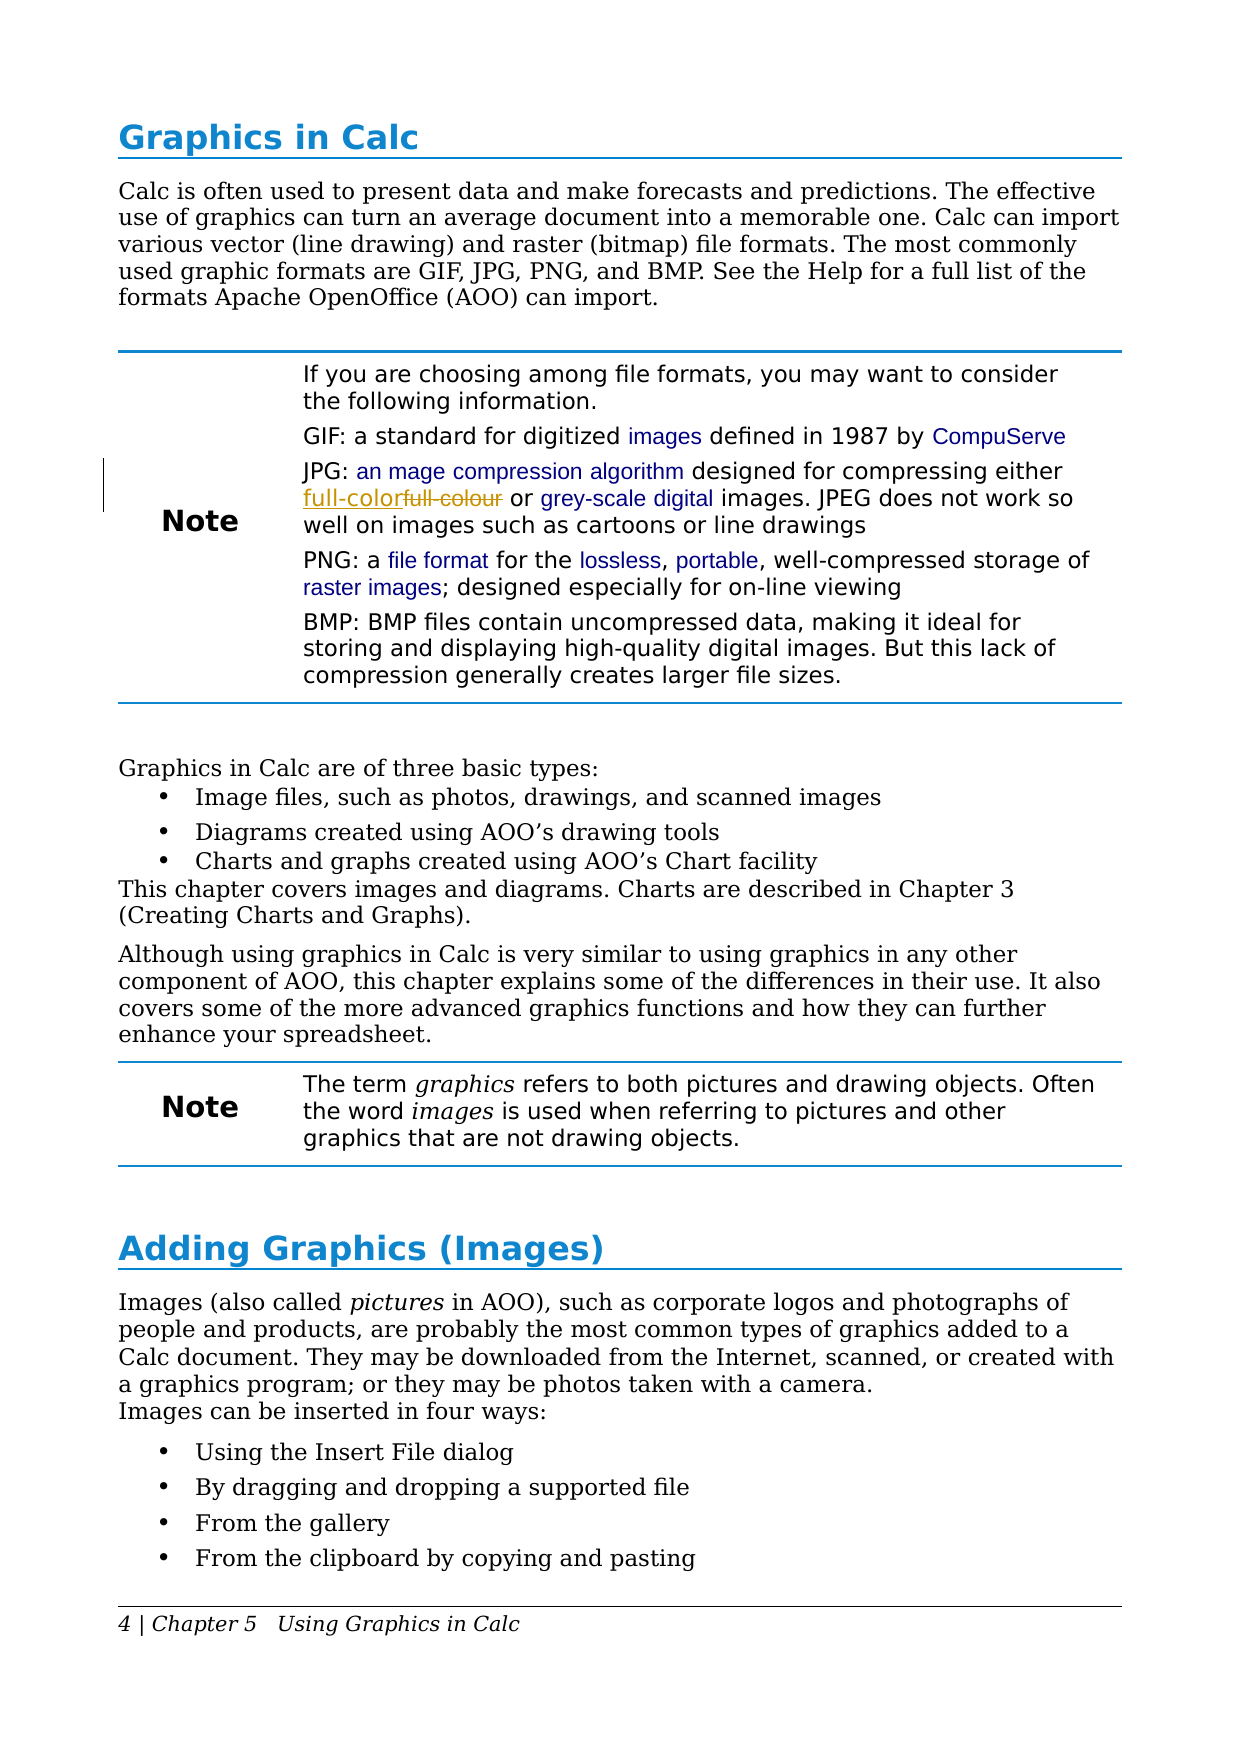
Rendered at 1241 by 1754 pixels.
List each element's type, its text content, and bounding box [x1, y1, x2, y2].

table_header Note [118, 1063, 281, 1164]
list Image files, such as photos, drawings, and scanned images [156, 782, 1122, 811]
list From the clipboard by copying and pasting [156, 1543, 1122, 1572]
list Using the Insert File dialog [156, 1437, 1122, 1466]
subtitle Graphics in Calc [118, 118, 1122, 157]
list By dragging and dropping a supported file [156, 1472, 1122, 1502]
list Charts and graphs created using AOO’s Chart facility [156, 847, 1122, 876]
text Graphics in Calc are of three basic types: [118, 755, 1122, 782]
text Images (also called pictures in AOO), such as corporate logos and photographs of people and products, are probably the most common types of graphics added to a Calc document. They may be downloaded from the Internet, scanned, or created with a graphics program; or they may be photos taken with a camera. [118, 1289, 1122, 1398]
text Images can be inserted in four ways: [118, 1398, 1122, 1424]
text This chapter covers images and diagrams. Charts are described in Chapter 3 (Creating Charts and Graphs). [118, 876, 1122, 929]
list From the gallery [156, 1508, 1122, 1537]
subtitle Adding Graphics (Images) [118, 1229, 1122, 1268]
table_header If you are choosing among file formats, you may want to consider the following information. GIF: a standard for digitized images defined in 1987 by CompuServe JPG: an mage compression algorithm designed for compressing either full-color or grey-scale digital images. JPEG does not work so well on images such as cartoons or line drawings PNG: a file format for the lossless, portable, well-compressed storage of raster images; designed especially for on-line viewing BMP: BMP files contain uncompressed data, making it ideal for storing and displaying high-quality digital images. But this lack of compression generally creates larger file sizes. [281, 353, 1122, 702]
table_header The term graphics refers to both pictures and drawing objects. Often the word images is used when referring to pictures and other graphics that are not drawing objects. [281, 1063, 1122, 1164]
text Calc is often used to present data and make forecasts and predictions. The effective use of graphics can turn an average document into a memorable one. Calc can import various vector (line drawing) and raster (bitmap) file formats. The most commonly used graphic formats are GIF, JPG, PNG, and BMP. See the Help for a full list of the formats Apache OpenOffice (AOO) can import. [118, 178, 1122, 311]
list Diagrams created using AOO’s drawing tools [156, 817, 1122, 847]
table_header Note [118, 353, 281, 702]
text Although using graphics in Calc is very similar to using graphics in any other component of AOO, this chapter explains some of the differences in their use. It also covers some of the more advanced graphics functions and how they can further enhance your spreadsheet. [118, 942, 1122, 1048]
